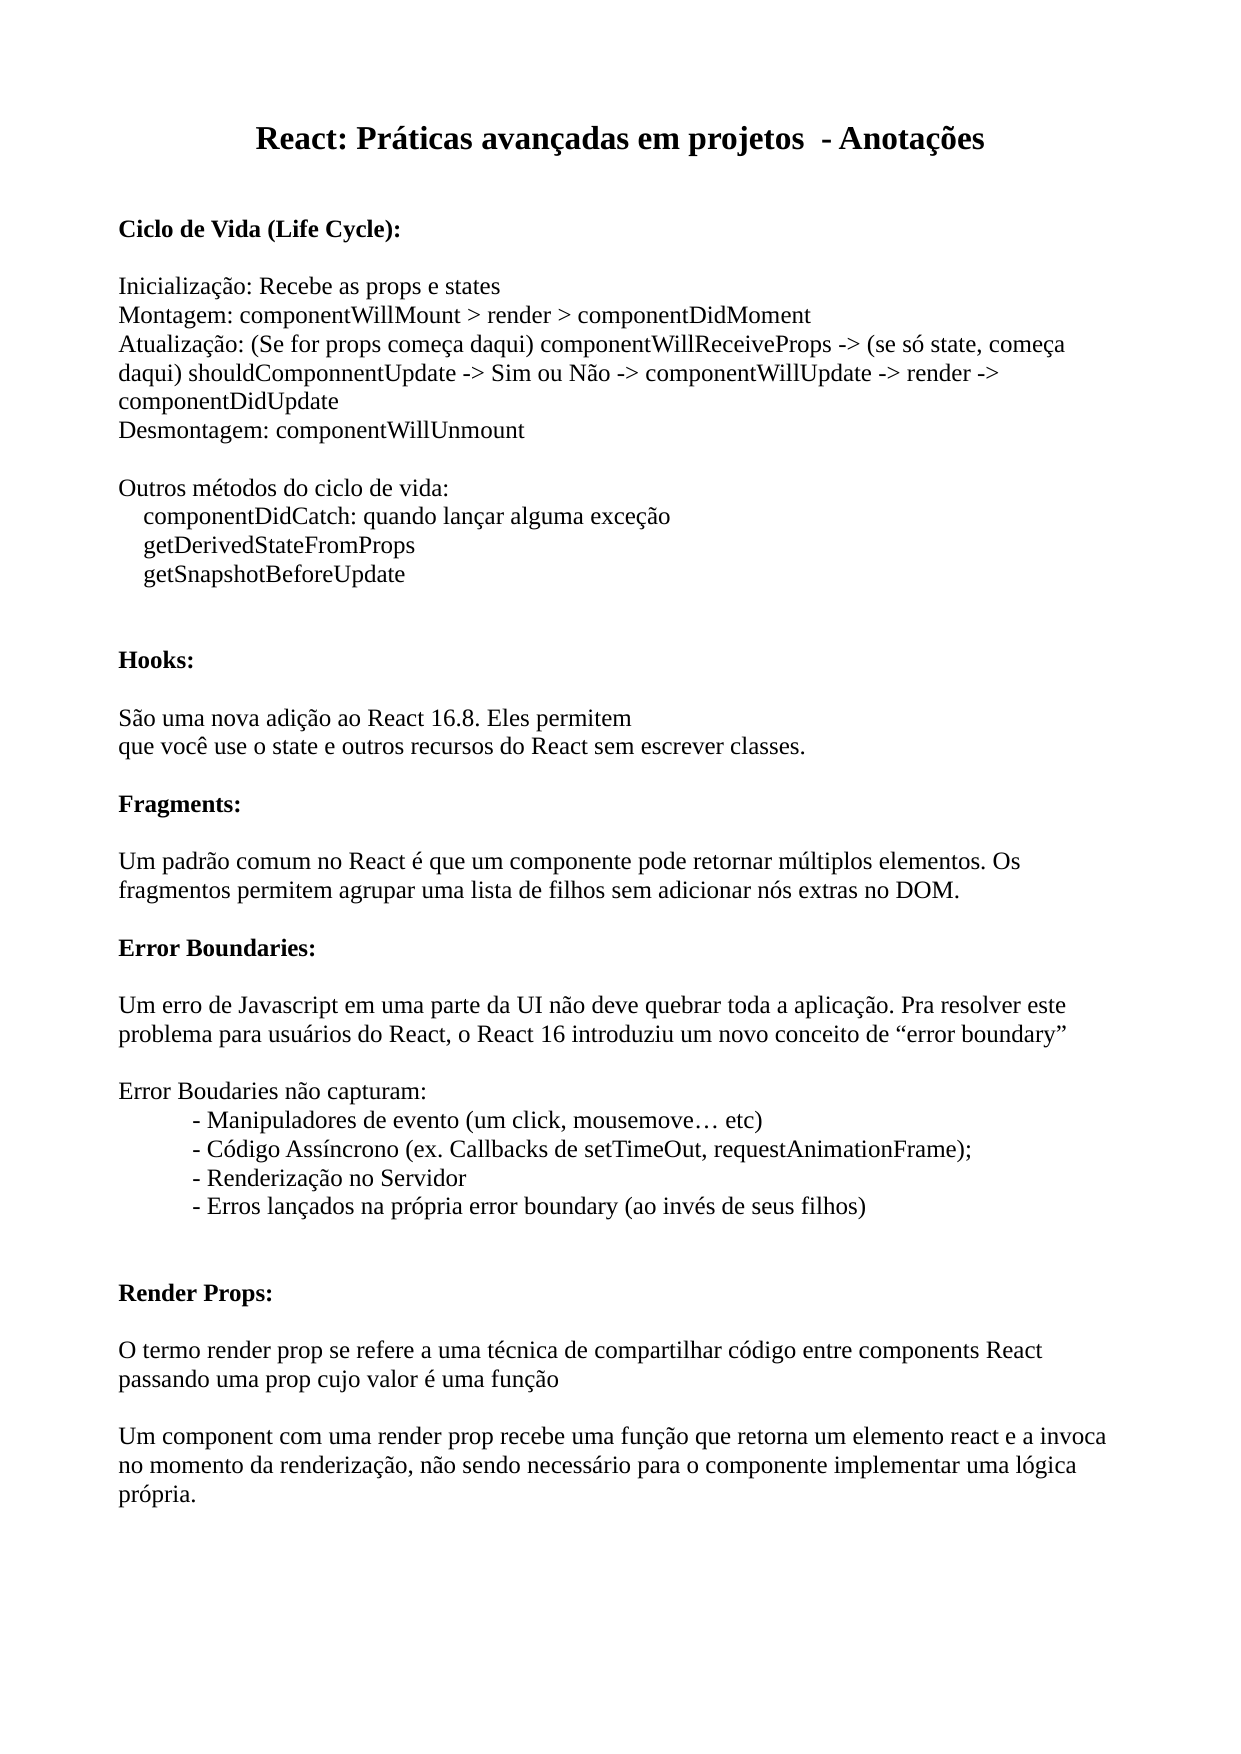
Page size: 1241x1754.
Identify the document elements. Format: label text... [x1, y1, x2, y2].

text Outros métodos do ciclo de vida: [118, 473, 1122, 501]
text Um padrão comum no React é que um componente pode retornar múltiplos elementos. Os fragmentos permitem agrupar uma lista de filhos sem adicionar nós extras no DOM. [118, 846, 1122, 904]
text Atualização: (Se for props começa daqui) componentWillReceiveProps -> (se só state, começa daqui) shouldComponnentUpdate -> Sim ou Não -> componentWillUpdate -> render -> componentDidUpdate [118, 329, 1122, 415]
text getSnapshotBeforeUpdate [118, 559, 1122, 588]
text Desmontagem: componentWillUnmount [118, 415, 1122, 444]
text Error Boundaries: [118, 933, 1122, 961]
text São uma nova adição ao React 16.8. Eles permitem [118, 703, 1122, 731]
text O termo render prop se refere a uma técnica de compartilhar código entre components React passando uma prop cujo valor é uma função [118, 1335, 1122, 1393]
text - Renderização no Servidor [118, 1163, 1122, 1191]
text Um erro de Javascript em uma parte da UI não deve quebrar toda a aplicação. Pra resolver este problema para usuários do React, o React 16 introduziu um novo conceito de “error boundary” [118, 990, 1122, 1048]
text - Manipuladores de evento (um click, mousemove… etc) [118, 1105, 1122, 1134]
text componentDidCatch: quando lançar alguma exceção [118, 501, 1122, 530]
text React: Práticas avançadas em projetos - Anotações [118, 118, 1122, 156]
text Error Boudaries não capturam: [118, 1076, 1122, 1105]
text Inicialização: Recebe as props e states [118, 271, 1122, 300]
text getDerivedStateFromProps [118, 530, 1122, 559]
text Ciclo de Vida (Life Cycle): [118, 214, 1122, 243]
text Fragments: [118, 789, 1122, 818]
text - Código Assíncrono (ex. Callbacks de setTimeOut, requestAnimationFrame); [118, 1134, 1122, 1163]
text Montagem: componentWillMount > render > componentDidMoment [118, 300, 1122, 329]
text Render Props: [118, 1278, 1122, 1306]
text - Erros lançados na própria error boundary (ao invés de seus filhos) [118, 1191, 1122, 1220]
text Hooks: [118, 645, 1122, 674]
text que você use o state e outros recursos do React sem escrever classes. [118, 731, 1122, 760]
text Um component com uma render prop recebe uma função que retorna um elemento react e a invoca no momento da renderização, não sendo necessário para o componente implementar uma lógica própria. [118, 1421, 1122, 1508]
